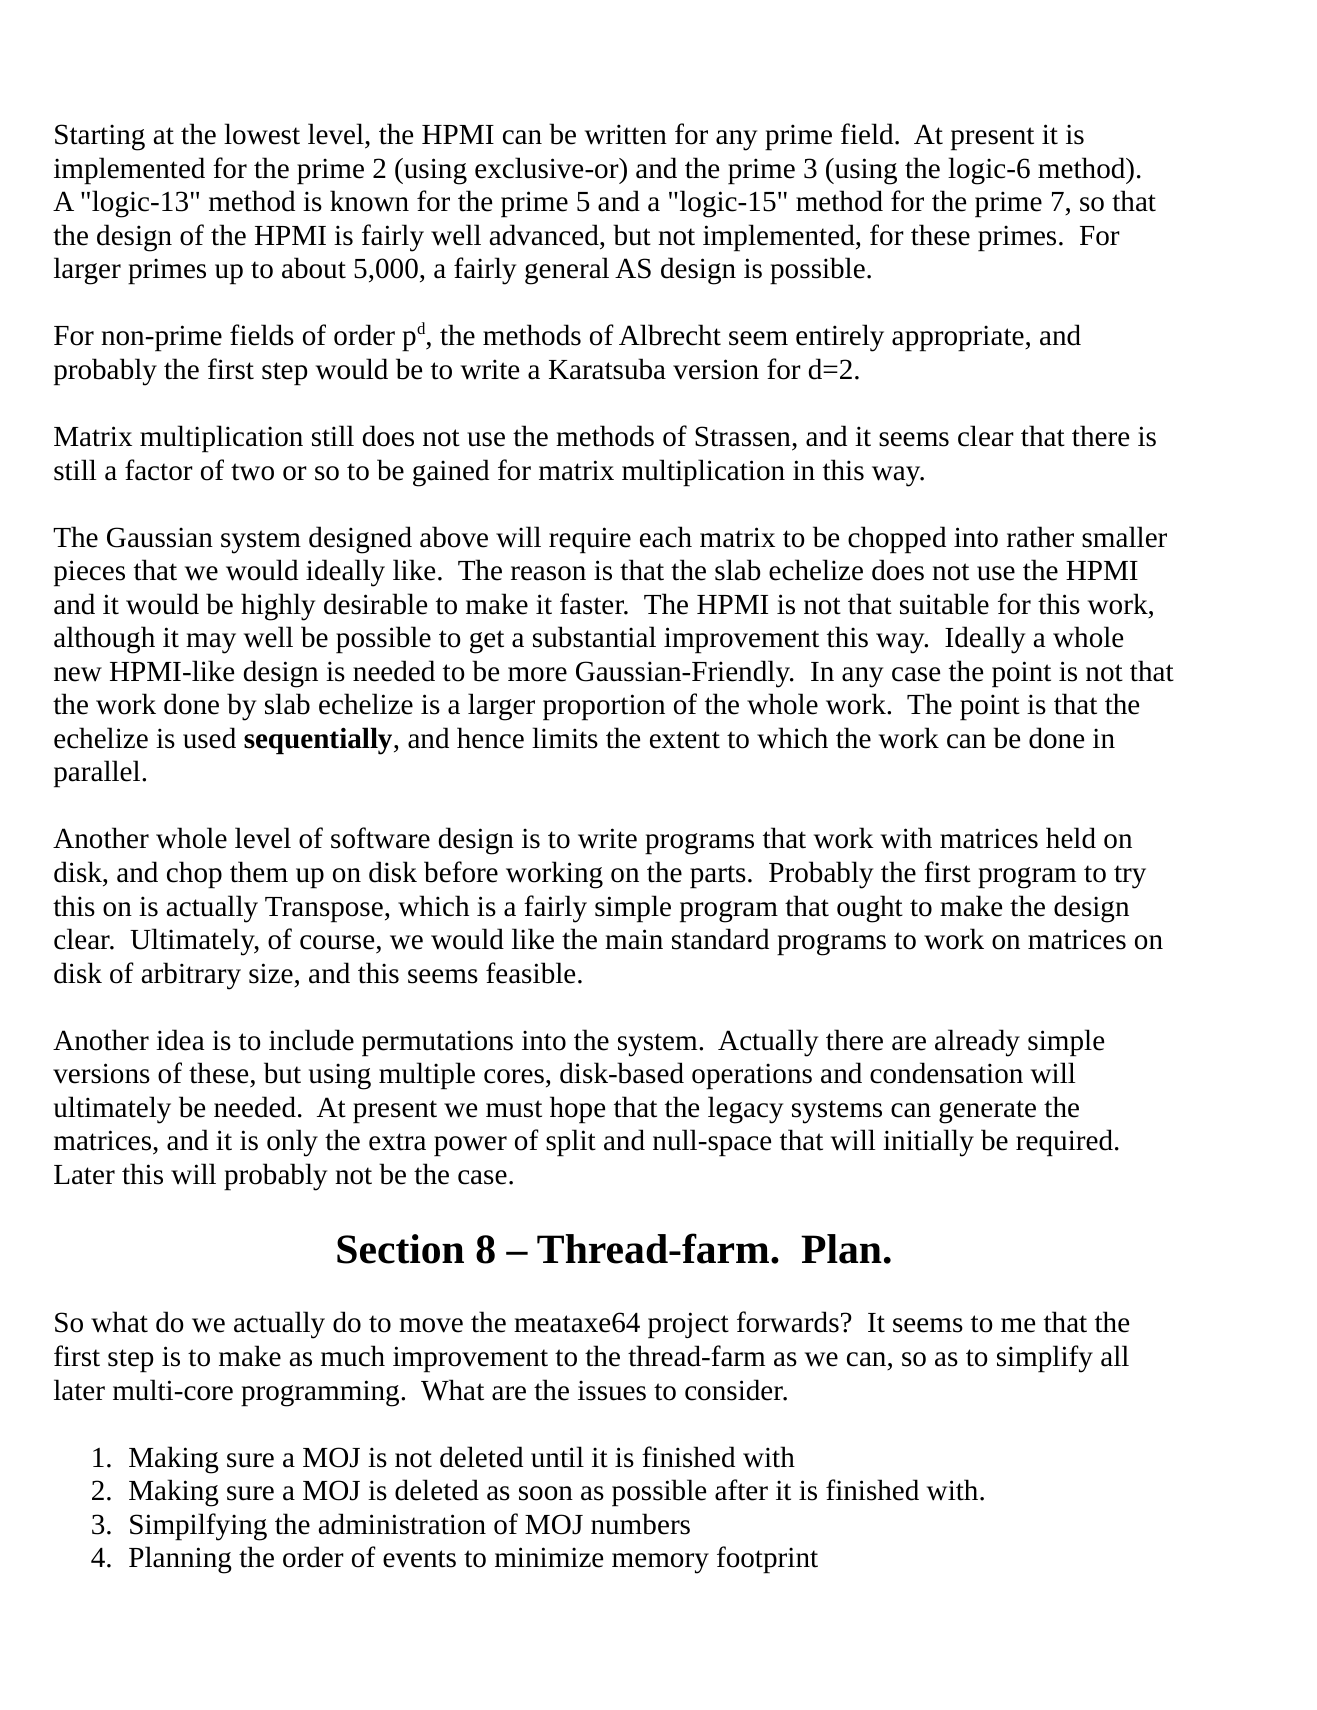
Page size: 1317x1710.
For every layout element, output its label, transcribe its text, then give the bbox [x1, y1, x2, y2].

text Another idea is to include permutations into the system. Actually there are already simple versions of these, but using multiple cores, disk-based operations and condensation will ultimately be needed. At present we must hope that the legacy systems can generate the matrices, and it is only the extra power of split and null-space that will initially be required. Later this will probably not be the case. [53, 1023, 1174, 1191]
text Starting at the lowest level, the HPMI can be written for any prime field. At present it is implemented for the prime 2 (using exclusive-or) and the prime 3 (using the logic-6 method). A "logic-13" method is known for the prime 5 and a "logic-15" method for the prime 7, so that the design of the HPMI is fairly well advanced, but not implemented, for these primes. For larger primes up to about 5,000, a fairly general AS design is possible. [53, 117, 1174, 285]
list Making sure a MOJ is deleted as soon as possible after it is finished with. [91, 1473, 1174, 1507]
list Planning the order of events to minimize memory footprint [91, 1540, 1174, 1574]
text Section 8 – Thread-farm. Plan. [53, 1224, 1174, 1272]
text Matrix multiplication still does not use the methods of Strassen, and it seems clear that there is still a factor of two or so to be gained for matrix multiplication in this way. [53, 419, 1174, 486]
list Making sure a MOJ is not deleted until it is finished with [91, 1440, 1174, 1473]
list Simpilfying the administration of MOJ numbers [91, 1507, 1174, 1540]
text The Gaussian system designed above will require each matrix to be chopped into rather smaller pieces that we would ideally like. The reason is that the slab echelize does not use the HPMI and it would be highly desirable to make it faster. The HPMI is not that suitable for this work, although it may well be possible to get a substantial improvement this way. Ideally a whole new HPMI-like design is needed to be more Gaussian-Friendly. In any case the point is not that the work done by slab echelize is a larger proportion of the whole work. The point is that the echelize is used sequentially, and hence limits the extent to which the work can be done in parallel. [53, 520, 1174, 788]
text For non-prime fields of order pd, the methods of Albrecht seem entirely appropriate, and probably the first step would be to write a Karatsuba version for d=2. [53, 318, 1174, 386]
text Another whole level of software design is to write programs that work with matrices held on disk, and chop them up on disk before working on the parts. Probably the first program to try this on is actually Transpose, which is a fairly simple program that ought to make the design clear. Ultimately, of course, we would like the main standard programs to work on matrices on disk of arbitrary size, and this seems feasible. [53, 822, 1174, 989]
text So what do we actually do to move the meataxe64 project forwards? It seems to me that the first step is to make as much improvement to the thread-farm as we can, so as to simplify all later multi-core programming. What are the issues to consider. [53, 1306, 1174, 1406]
